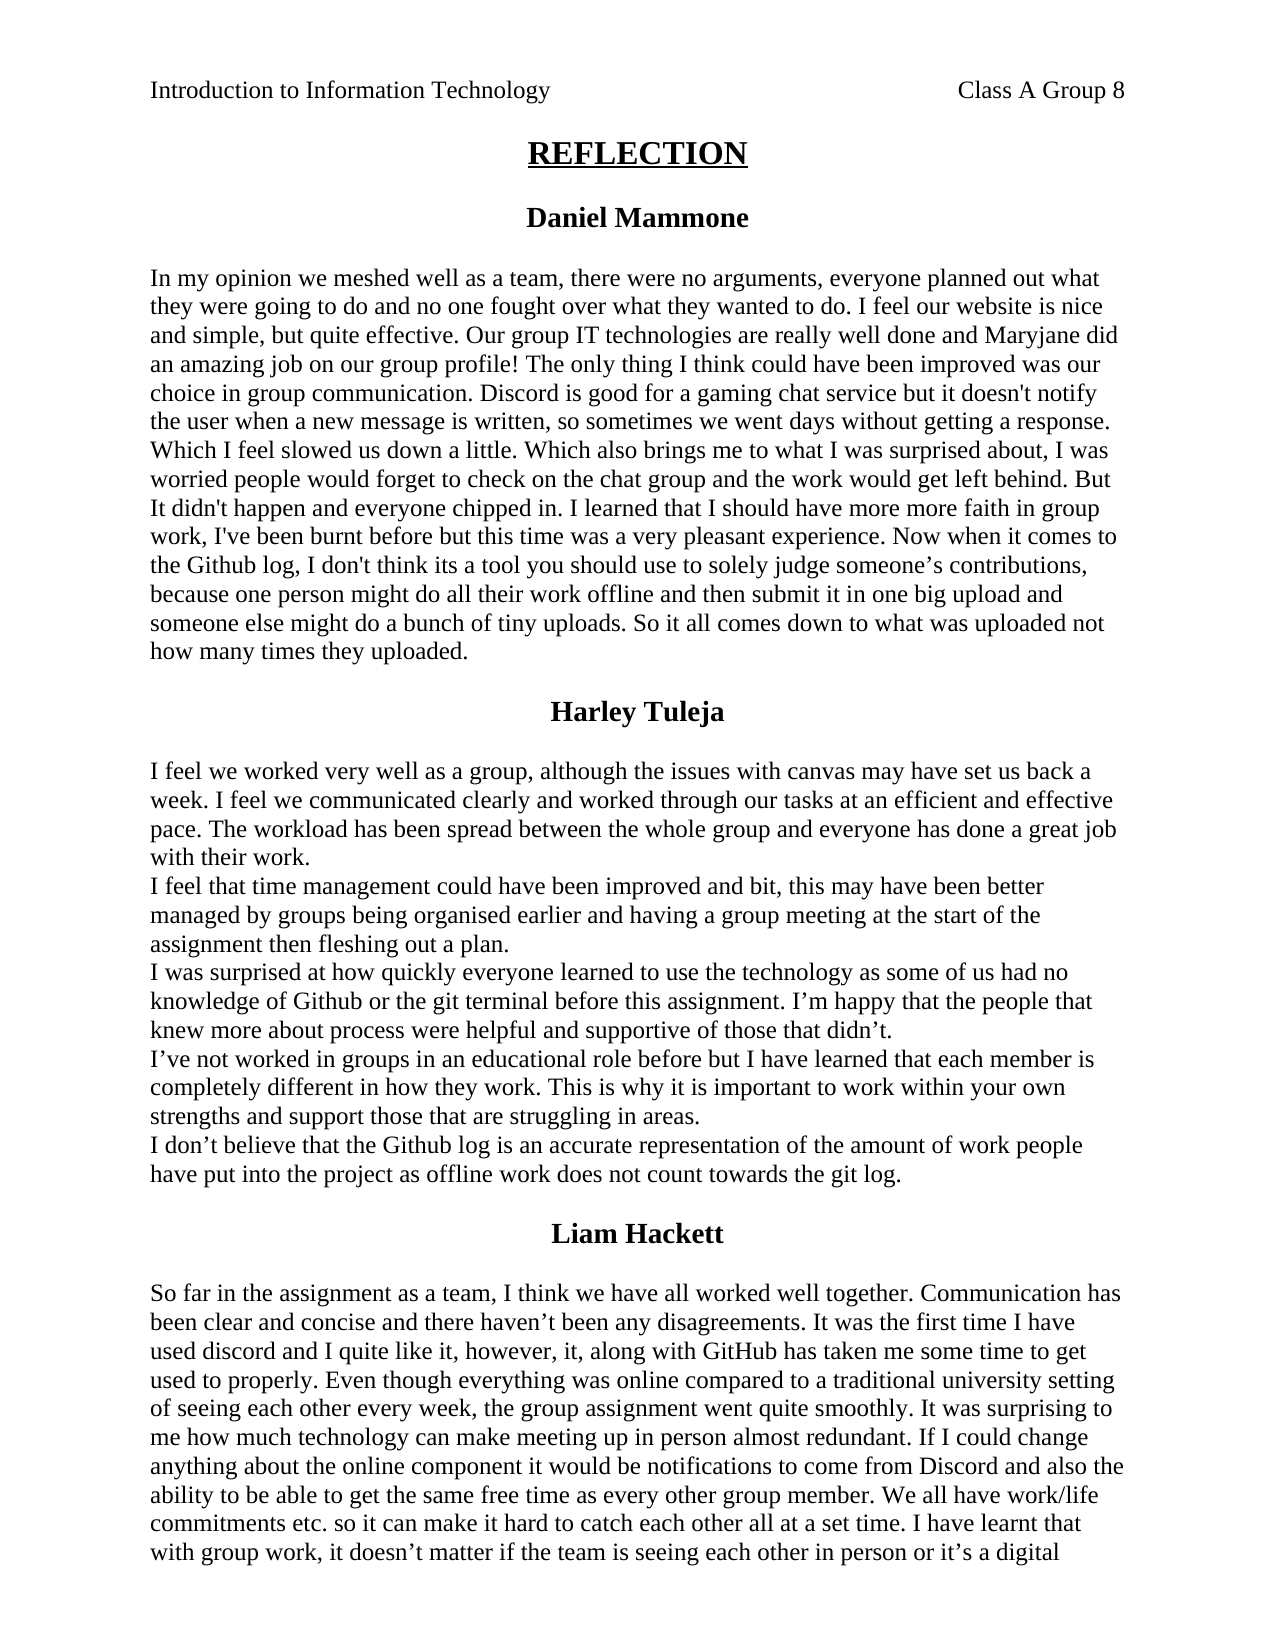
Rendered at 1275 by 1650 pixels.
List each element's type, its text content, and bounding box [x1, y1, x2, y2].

text I don’t believe that the Github log is an accurate representation of the amount of work people have put into the project as offline work does not count towards the git log. [150, 1130, 1125, 1187]
text I feel that time management could have been improved and bit, this may have been better managed by groups being organised earlier and having a group meeting at the start of the assignment then fleshing out a plan. [150, 871, 1125, 957]
text I’ve not worked in groups in an educational role before but I have learned that each member is completely different in how they work. This is why it is important to work within your own strengths and support those that are struggling in areas. [150, 1044, 1125, 1130]
text So far in the assignment as a team, I think we have all worked well together. Communication has been clear and concise and there haven’t been any disagreements. It was the first time I have used discord and I quite like it, however, it, along with GitHub has taken me some time to get used to properly. Even though everything was online compared to a traditional university setting of seeing each other every week, the group assignment went quite smoothly. It was surprising to me how much technology can make meeting up in person almost redundant. If I could change anything about the online component it would be notifications to come from Discord and also the ability to be able to get the same free time as every other group member. We all have work/life commitments etc. so it can make it hard to catch each other all at a set time. I have learnt that with group work, it doesn’t matter if the team is seeing each other in person or it’s a digital [150, 1278, 1125, 1566]
text Liam Hackett [150, 1216, 1125, 1250]
text Harley Tuleja [150, 694, 1125, 727]
text In my opinion we meshed well as a team, there were no arguments, everyone planned out what they were going to do and no one fought over what they wanted to do. I feel our website is nice and simple, but quite effective. Our group IT technologies are really well done and Maryjane did an amazing job on our group profile! The only thing I think could have been improved was our choice in group communication. Discord is good for a gaming chat service but it doesn't notify the user when a new message is written, so sometimes we went days without getting a response. Which I feel slowed us down a little. Which also brings me to what I was surprised about, I was worried people would forget to check on the chat group and the work would get left behind. But It didn't happen and everyone chipped in. I learned that I should have more more faith in group work, I've been burnt before but this time was a very pleasant experience. Now when it comes to the Github log, I don't think its a tool you should use to solely judge someone’s contributions, because one person might do all their work offline and then submit it in one big upload and someone else might do a bunch of tiny uploads. So it all comes down to what was uploaded not how many times they uploaded. [150, 263, 1125, 665]
text I was surprised at how quickly everyone learned to use the technology as some of us had no knowledge of Github or the git terminal before this assignment. I’m happy that the people that knew more about process were helpful and supportive of those that didn’t. [150, 957, 1125, 1044]
text Daniel Mammone [150, 200, 1125, 234]
text REFLECTION [150, 133, 1125, 172]
text I feel we worked very well as a group, although the issues with canvas may have set us back a week. I feel we communicated clearly and worked through our tasks at an efficient and effective pace. The workload has been spread between the whole group and everyone has done a great job with their work. [150, 756, 1125, 871]
